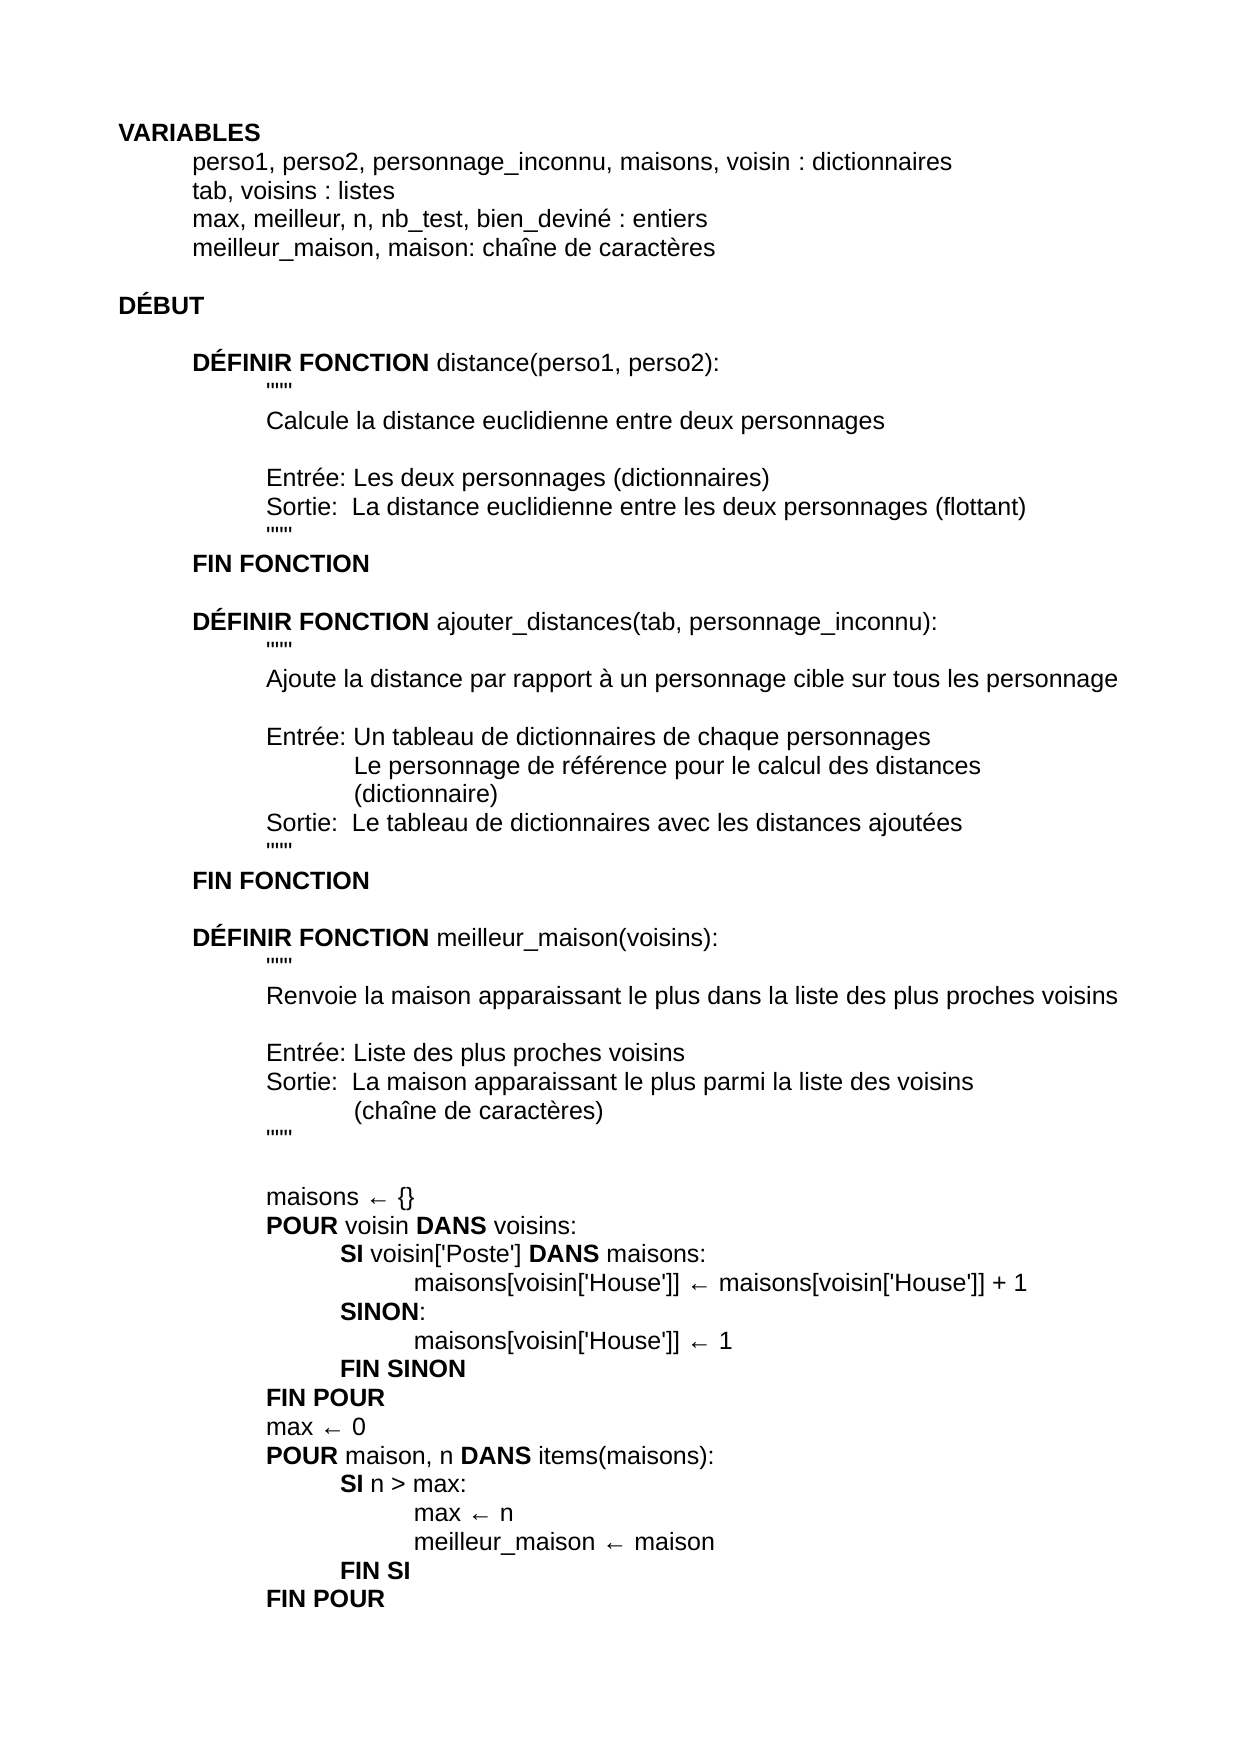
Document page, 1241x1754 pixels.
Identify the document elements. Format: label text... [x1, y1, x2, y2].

text DÉFINIR FONCTION ajouter_distances(tab, personnage_inconnu): [118, 607, 1122, 636]
text max ← 0 [118, 1412, 1122, 1441]
text VARIABLES [118, 118, 1122, 147]
text DÉBUT [118, 291, 1122, 319]
text Sortie: La distance euclidienne entre les deux personnages (flottant) [118, 492, 1122, 521]
text Calcule la distance euclidienne entre deux personnages [118, 406, 1122, 434]
text DÉFINIR FONCTION meilleur_maison(voisins): [118, 923, 1122, 952]
text meilleur_maison ← maison [118, 1527, 1122, 1556]
text SI n > max: [118, 1469, 1122, 1498]
text Renvoie la maison apparaissant le plus dans la liste des plus proches voisins [118, 981, 1122, 1009]
text """ [118, 837, 1122, 866]
text Entrée: Liste des plus proches voisins [118, 1038, 1122, 1067]
text FIN FONCTION [118, 866, 1122, 894]
text (chaîne de caractères) [118, 1096, 1122, 1124]
text POUR maison, n DANS items(maisons): [118, 1441, 1122, 1469]
text FIN FONCTION [118, 549, 1122, 578]
text FIN POUR [118, 1584, 1122, 1613]
text FIN SI [118, 1556, 1122, 1584]
text FIN POUR [118, 1383, 1122, 1412]
text POUR voisin DANS voisins: [118, 1211, 1122, 1239]
text maisons[voisin['House']] ← 1 [118, 1326, 1122, 1354]
text DÉFINIR FONCTION distance(perso1, perso2): [118, 348, 1122, 377]
text """ [118, 1124, 1122, 1153]
text Sortie: Le tableau de dictionnaires avec les distances ajoutées [118, 808, 1122, 837]
text Ajoute la distance par rapport à un personnage cible sur tous les personnage [118, 664, 1122, 693]
text Le personnage de référence pour le calcul des distances (dictionnaire) [118, 751, 1122, 808]
text """ [118, 636, 1122, 664]
text Entrée: Les deux personnages (dictionnaires) [118, 463, 1122, 492]
text max, meilleur, n, nb_test, bien_deviné : entiers [118, 204, 1122, 233]
text SI voisin['Poste'] DANS maisons: [118, 1239, 1122, 1268]
text """ [118, 521, 1122, 549]
text """ [118, 952, 1122, 981]
text max ← n [118, 1498, 1122, 1527]
text """ [118, 377, 1122, 406]
text maisons[voisin['House']] ← maisons[voisin['House']] + 1 [118, 1268, 1122, 1297]
text SINON: [118, 1297, 1122, 1326]
text perso1, perso2, personnage_inconnu, maisons, voisin : dictionnaires [118, 147, 1122, 176]
text meilleur_maison, maison: chaîne de caractères [118, 233, 1122, 262]
text maisons ← {} [118, 1182, 1122, 1211]
text FIN SINON [118, 1354, 1122, 1383]
text tab, voisins : listes [118, 176, 1122, 204]
text Sortie: La maison apparaissant le plus parmi la liste des voisins [118, 1067, 1122, 1096]
text Entrée: Un tableau de dictionnaires de chaque personnages [118, 722, 1122, 751]
